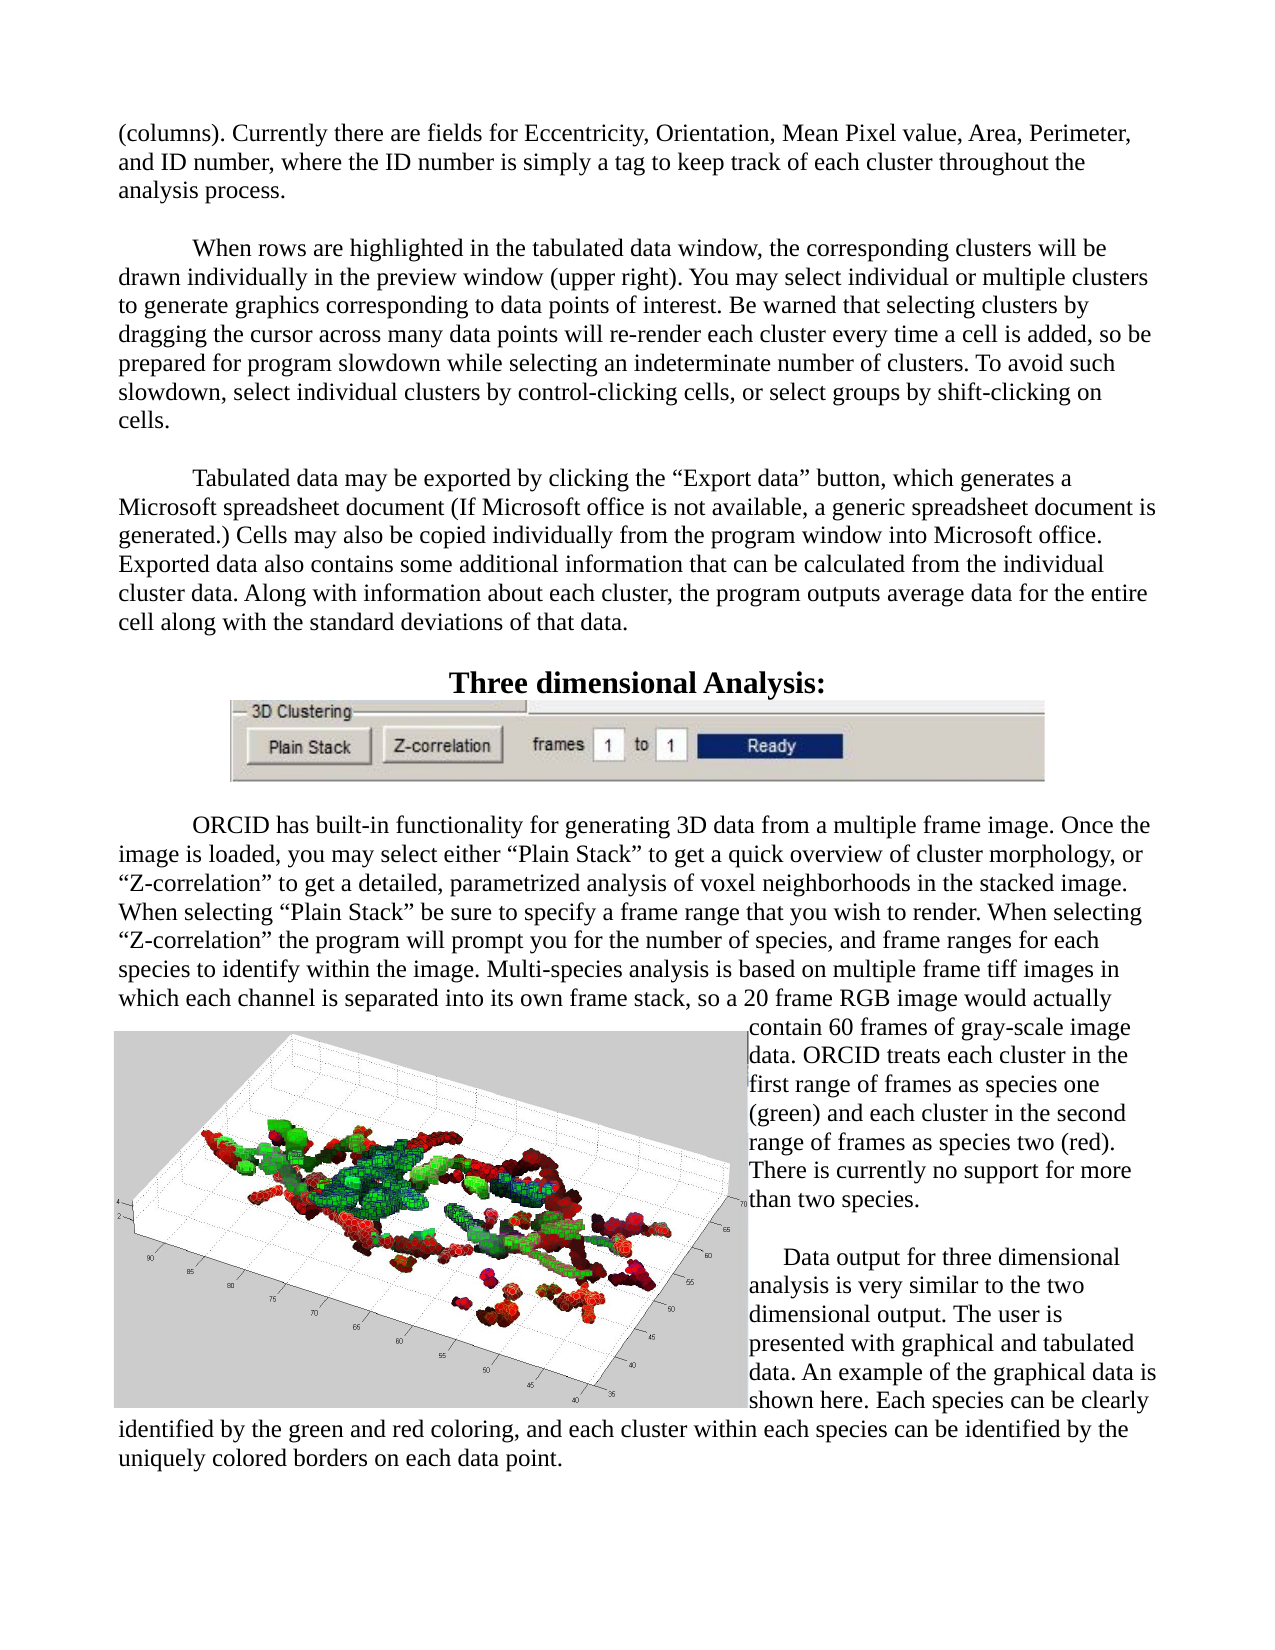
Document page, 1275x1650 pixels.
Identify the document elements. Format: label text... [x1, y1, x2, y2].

text Three dimensional Analysis: [118, 664, 1157, 700]
text (columns). Currently there are fields for Eccentricity, Orientation, Mean Pixel value, Area, Perimeter, and ID number, where the ID number is simply a tag to keep track of each cluster throughout the analysis process. [118, 118, 1157, 204]
text Tabulated data may be exported by clicking the “Export data” button, which generates a Microsoft spreadsheet document (If Microsoft office is not available, a generic spreadsheet document is generated.) Cells may also be copied individually from the program window into Microsoft office. Exported data also contains some additional information that can be calculated from the individual cluster data. Along with information about each cluster, the program outputs average data for the entire cell along with the standard deviations of that data. [118, 463, 1157, 636]
text Data output for three dimensional analysis is very similar to the two dimensional output. The user is presented with graphical and tabulated data. An example of the graphical data is shown here. Each species can be clearly identified by the green and red coloring, and each cluster within each species can be identified by the uniquely colored borders on each data point. [118, 1242, 1157, 1472]
text When rows are highlighted in the tabulated data window, the corresponding clusters will be drawn individually in the preview window (upper right). You may select individual or multiple clusters to generate graphics corresponding to data points of interest. Be warned that selecting clusters by dragging the cursor across many data points will re-render each cluster every time a cell is added, so be prepared for program slowdown while selecting an indeterminate number of clusters. To avoid such slowdown, select individual clusters by control-clicking cells, or select groups by shift-clicking on cells. [118, 233, 1157, 434]
text ORCID has built-in functionality for generating 3D data from a multiple frame image. Once the image is loaded, you may select either “Plain Stack” to get a quick overview of cluster morphology, or “Z-correlation” to get a detailed, parametrized analysis of voxel neighborhoods in the stacked image. When selecting “Plain Stack” be sure to specify a frame range that you wish to render. When selecting “Z-correlation” the program will prompt you for the number of species, and frame ranges for each species to identify within the image. Multi-species analysis is based on multiple frame tiff images in which each channel is separated into its own frame stack, so a 20 frame RGB image would actually contain 60 frames of gray-scale image data. ORCID treats each cluster in the first range of frames as species one (green) and each cluster in the second range of frames as species two (red). There is currently no support for more than two species. [118, 810, 1157, 1213]
picture [113, 1031, 749, 1408]
